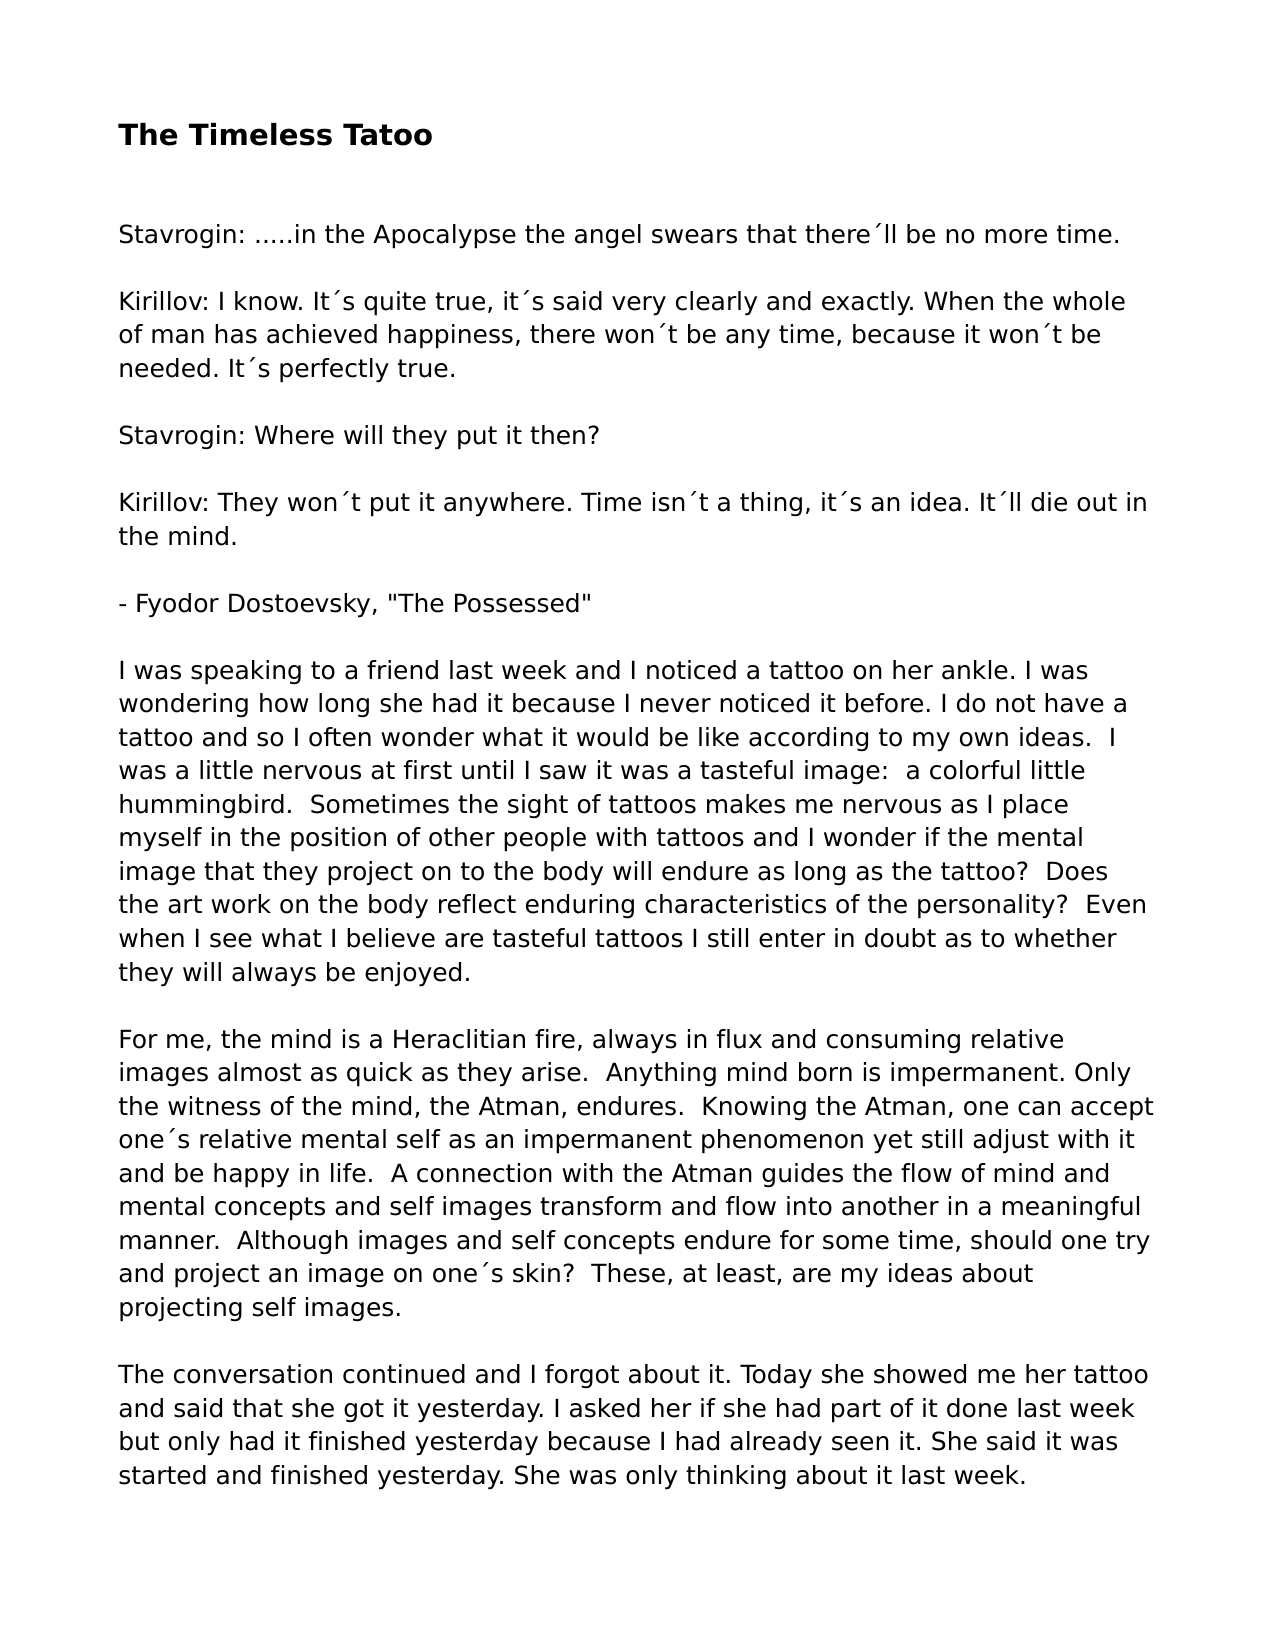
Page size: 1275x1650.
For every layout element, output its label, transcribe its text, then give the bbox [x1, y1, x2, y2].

text The Timeless Tatoo [118, 118, 1157, 152]
text Stavrogin: .....in the Apocalypse the angel swears that there´ll be no more time. Kirillov: I know. It´s quite true, it´s said very clearly and exactly. When the whole of man has achieved happiness, there won´t be any time, because it won´t be needed. It´s perfectly true. Stavrogin: Where will they put it then? Kirillov: They won´t put it anywhere. Time isn´t a thing, it´s an idea. It´ll die out in the mind. - Fyodor Dostoevsky, "The Possessed" I was speaking to a friend last week and I noticed a tattoo on her ankle. I was wondering how long she had it because I never noticed it before. I do not have a tattoo and so I often wonder what it would be like according to my own ideas. I was a little nervous at first until I saw it was a tasteful image: a colorful little hummingbird. Sometimes the sight of tattoos makes me nervous as I place myself in the position of other people with tattoos and I wonder if the mental image that they project on to the body will endure as long as the tattoo? Does the art work on the body reflect enduring characteristics of the personality? Even when I see what I believe are tasteful tattoos I still enter in doubt as to whether they will always be enjoyed. For me, the mind is a Heraclitian fire, always in flux and consuming relative images almost as quick as they arise. Anything mind born is impermanent. Only the witness of the mind, the Atman, endures. Knowing the Atman, one can accept one´s relative mental self as an impermanent phenomenon yet still adjust with it and be happy in life. A connection with the Atman guides the flow of mind and mental concepts and self images transform and flow into another in a meaningful manner. Although images and self concepts endure for some time, should one try and project an image on one´s skin? These, at least, are my ideas about projecting self images. The conversation continued and I forgot about it. Today she showed me her tattoo and said that she got it yesterday. I asked her if she had part of it done last week but only had it finished yesterday because I had already seen it. She said it was started and finished yesterday. She was only thinking about it last week. [118, 220, 1157, 1523]
